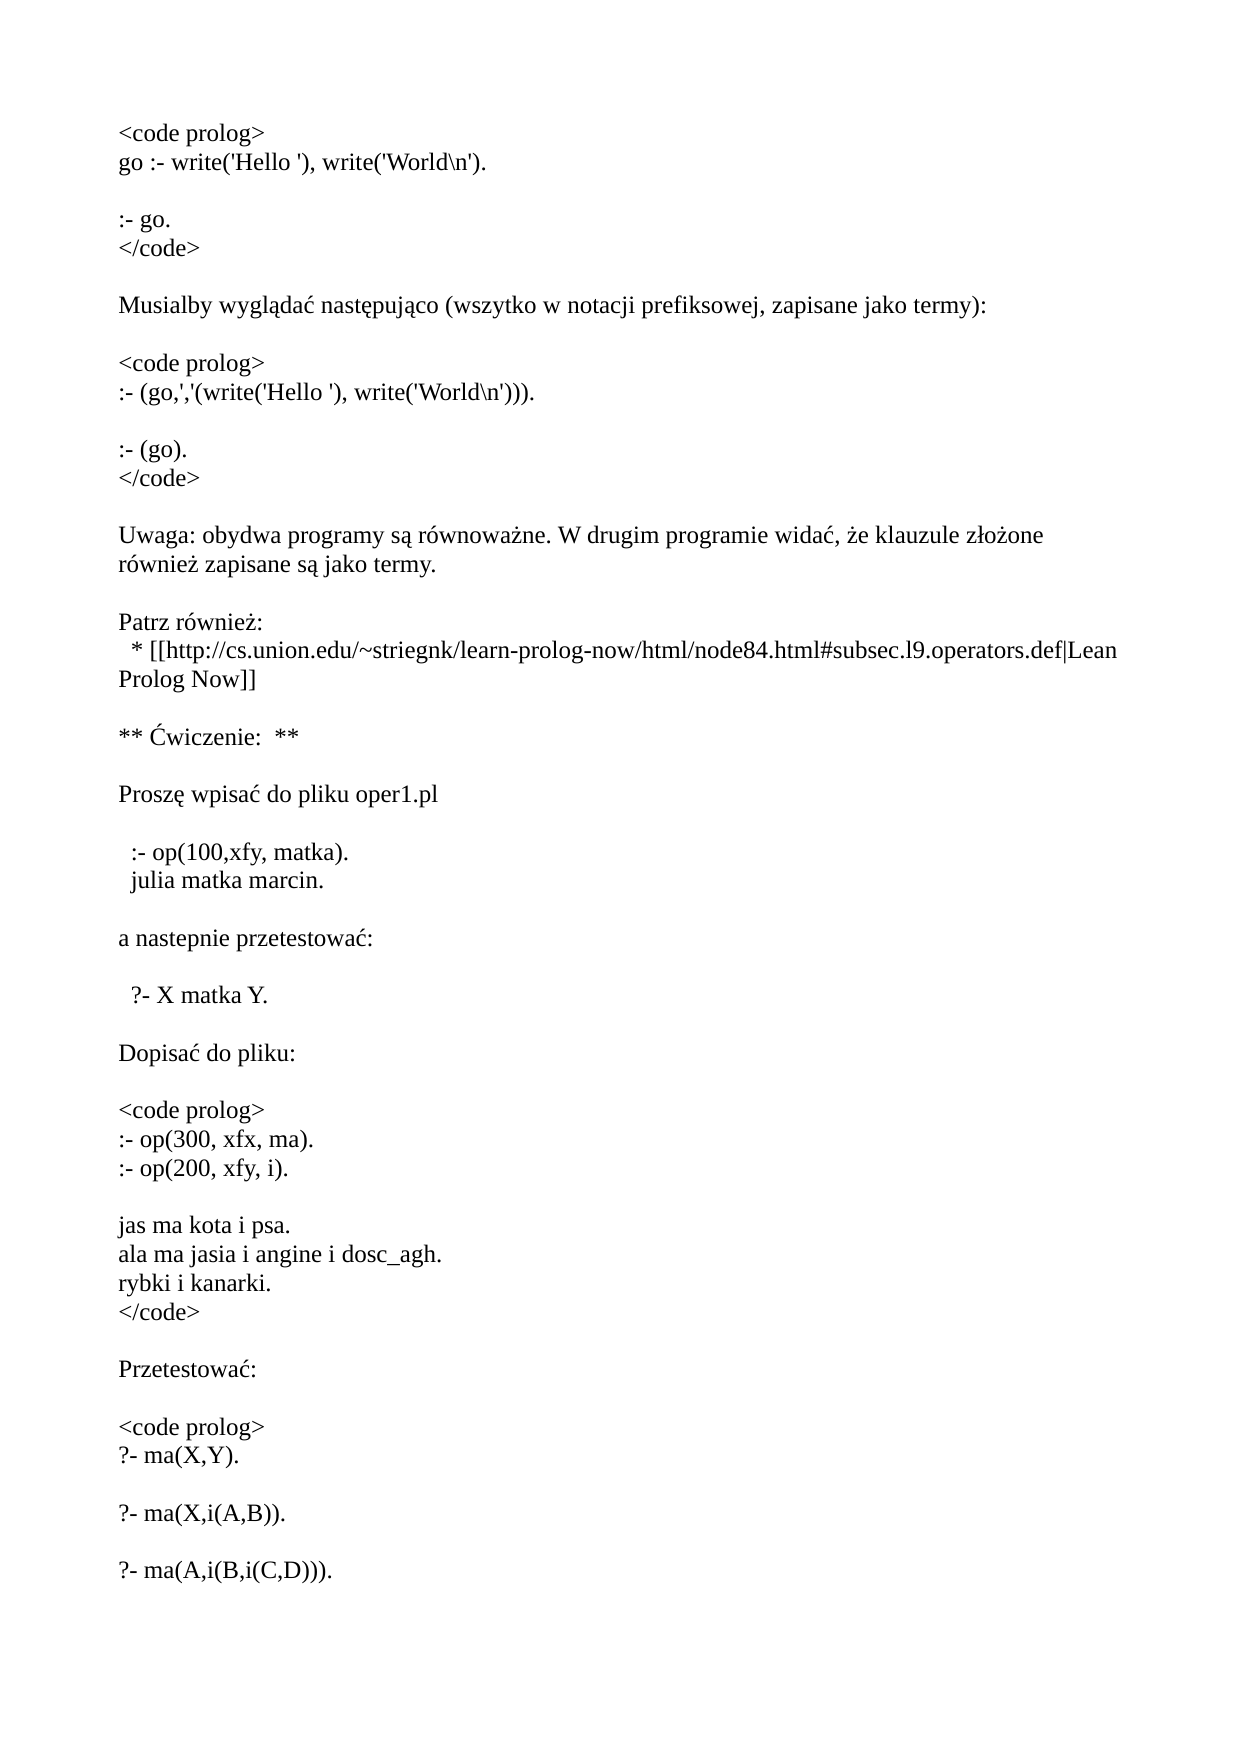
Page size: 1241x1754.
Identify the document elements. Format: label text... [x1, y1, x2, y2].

text jas ma kota i psa. [118, 1211, 1122, 1239]
text * [[http://cs.union.edu/~striegnk/learn-prolog-now/html/node84.html#subsec.l9.operators.def|Lean Prolog Now]] [118, 636, 1122, 693]
text <code prolog> [118, 1096, 1122, 1124]
text Dopisać do pliku: [118, 1038, 1122, 1067]
text ?- ma(X,Y). [118, 1441, 1122, 1469]
text <code prolog> [118, 348, 1122, 377]
text </code> [118, 463, 1122, 492]
text Musialby wyglądać następująco (wszytko w notacji prefiksowej, zapisane jako termy): [118, 291, 1122, 319]
text <code prolog> [118, 1412, 1122, 1441]
text :- op(200, xfy, i). [118, 1153, 1122, 1182]
text :- go. [118, 204, 1122, 233]
text ?- ma(A,i(B,i(C,D))). [118, 1556, 1122, 1584]
text :- op(100,xfy, matka). [118, 837, 1122, 866]
text Uwaga: obydwa programy są równoważne. W drugim programie widać, że klauzule złożone również zapisane są jako termy. [118, 521, 1122, 578]
text julia matka marcin. [118, 866, 1122, 894]
text rybki i kanarki. [118, 1268, 1122, 1297]
text </code> [118, 233, 1122, 262]
text </code> [118, 1297, 1122, 1326]
text a nastepnie przetestować: [118, 923, 1122, 952]
text ?- ma(X,i(A,B)). [118, 1498, 1122, 1527]
text Proszę wpisać do pliku oper1.pl [118, 779, 1122, 808]
text :- (go). [118, 434, 1122, 463]
text go :- write('Hello '), write('World\n'). [118, 147, 1122, 176]
text Przetestować: [118, 1354, 1122, 1383]
text <code prolog> [118, 118, 1122, 147]
text :- op(300, xfx, ma). [118, 1124, 1122, 1153]
text Patrz również: [118, 607, 1122, 636]
text :- (go,','(write('Hello '), write('World\n'))). [118, 377, 1122, 406]
text ala ma jasia i angine i dosc_agh. [118, 1239, 1122, 1268]
text ?- X matka Y. [118, 981, 1122, 1009]
text ** Ćwiczenie: ** [118, 722, 1122, 751]
